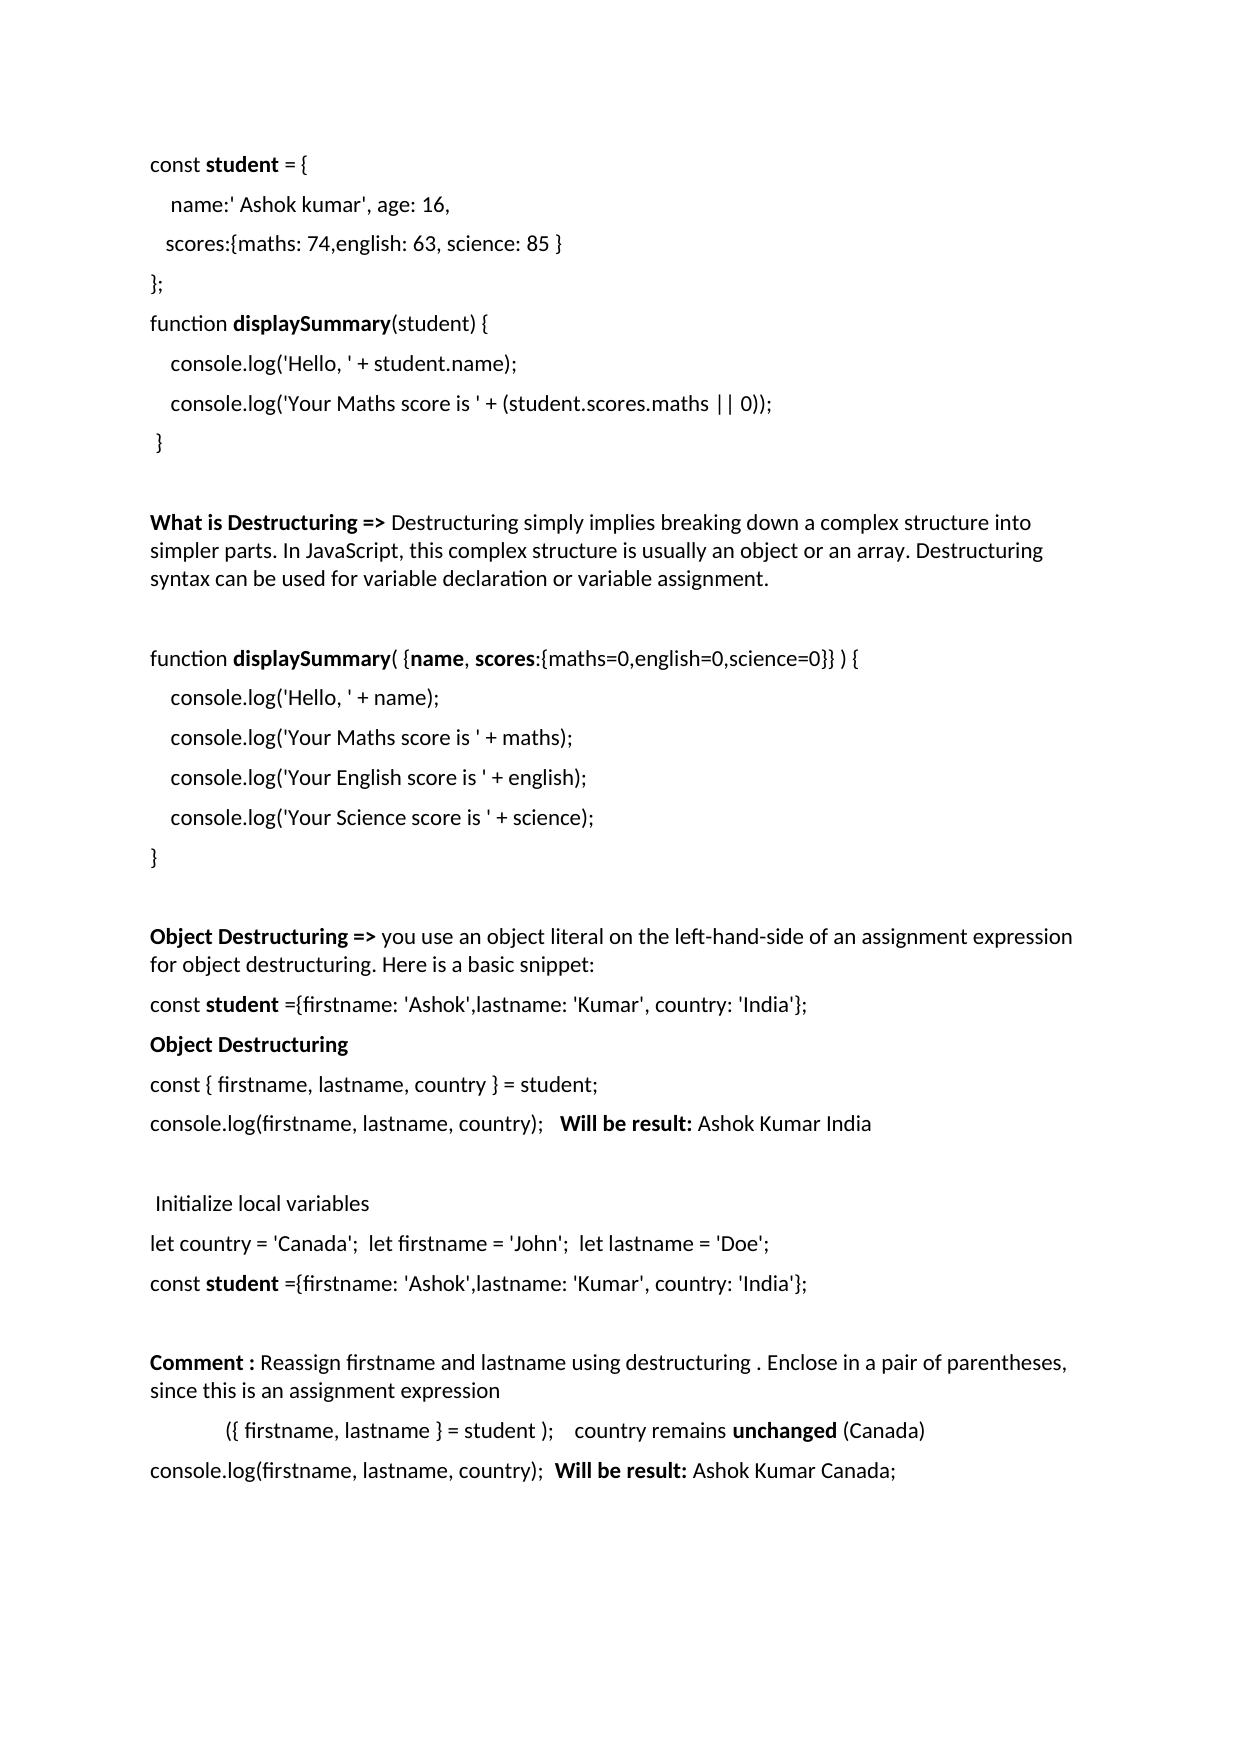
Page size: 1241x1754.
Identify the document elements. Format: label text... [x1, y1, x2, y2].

text console.log(firstname, lastname, country); Will be result: Ashok Kumar India [150, 1109, 1090, 1137]
text console.log('Your English score is ' + english); [150, 763, 1090, 791]
text Comment : Reassign firstname and lastname using destructuring . Enclose in a pair of parentheses, since this is an assignment expression [150, 1348, 1090, 1404]
text Initialize local variables [150, 1189, 1090, 1217]
text scores:{maths: 74,english: 63, science: 85 } [150, 229, 1090, 258]
text What is Destructuring => Destructuring simply implies breaking down a complex structure into simpler parts. In JavaScript, this complex structure is usually an object or an array. Destructuring syntax can be used for variable declaration or variable assignment. [150, 508, 1090, 592]
text console.log('Your Science score is ' + science); [150, 803, 1090, 831]
text const student ={firstname: 'Ashok',lastname: 'Kumar', country: 'India'}; [150, 990, 1090, 1018]
text const student = { [150, 150, 1090, 178]
text const student ={firstname: 'Ashok',lastname: 'Kumar', country: 'India'}; [150, 1269, 1090, 1297]
text ({ firstname, lastname } = student ); country remains unchanged (Canada) [150, 1416, 1090, 1444]
text console.log('Hello, ' + name); [150, 683, 1090, 712]
text Object Destructuring [150, 1030, 1090, 1058]
text let country = 'Canada'; let firstname = 'John'; let lastname = 'Doe'; [150, 1229, 1090, 1257]
text function displaySummary(student) { [150, 309, 1090, 337]
text } [150, 428, 1090, 457]
text Object Destructuring => you use an object literal on the left-hand-side of an assignment expression for object destructuring. Here is a basic snippet: [150, 922, 1090, 978]
text function displaySummary( {name, scores:{maths=0,english=0,science=0}} ) { [150, 644, 1090, 672]
text } [150, 843, 1090, 871]
text console.log('Your Maths score is ' + maths); [150, 723, 1090, 751]
text }; [150, 269, 1090, 297]
text console.log('Hello, ' + student.name); [150, 349, 1090, 377]
text name:' Ashok kumar', age: 16, [150, 190, 1090, 218]
text console.log('Your Maths score is ' + (student.scores.maths || 0)); [150, 389, 1090, 417]
text console.log(firstname, lastname, country); Will be result: Ashok Kumar Canada; [150, 1456, 1090, 1484]
text const { firstname, lastname, country } = student; [150, 1070, 1090, 1098]
